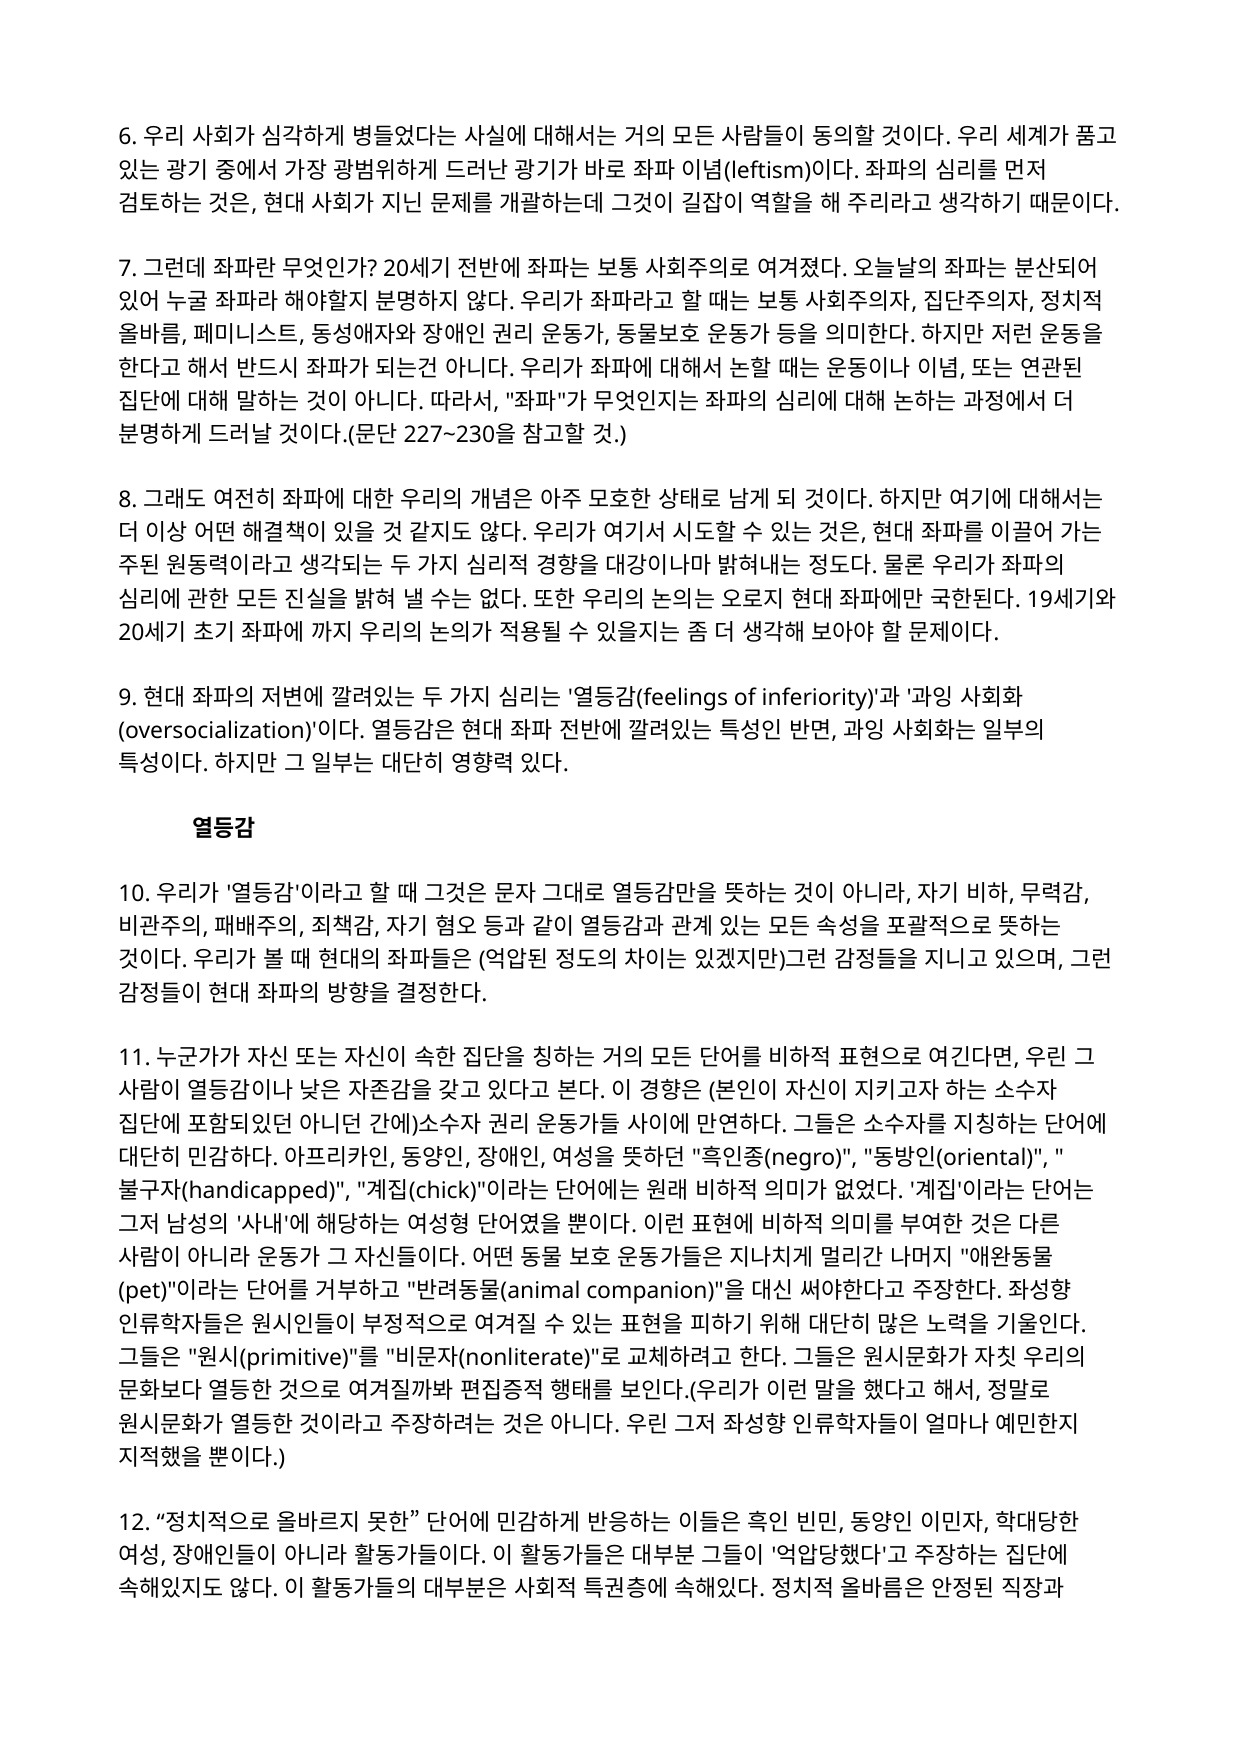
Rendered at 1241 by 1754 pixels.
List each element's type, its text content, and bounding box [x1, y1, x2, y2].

text 6. 우리 사회가 심각하게 병들었다는 사실에 대해서는 거의 모든 사람들이 동의할 것이다. 우리 세계가 품고 있는 광기 중에서 가장 광범위하게 드러난 광기가 바로 좌파 이념(leftism)이다. 좌파의 심리를 먼저 검토하는 것은, 현대 사회가 지닌 문제를 개괄하는데 그것이 길잡이 역할을 해 주리라고 생각하기 때문이다. [118, 118, 1122, 218]
text 9. 현대 좌파의 저변에 깔려있는 두 가지 심리는 '열등감(feelings of inferiority)'과 '과잉 사회화(oversocialization)'이다. 열등감은 현대 좌파 전반에 깔려있는 특성인 반면, 과잉 사회화는 일부의 특성이다. 하지만 그 일부는 대단히 영향력 있다. [118, 647, 1122, 810]
text 7. 그런데 좌파란 무엇인가? 20세기 전반에 좌파는 보통 사회주의로 여겨졌다. 오늘날의 좌파는 분산되어 있어 누굴 좌파라 해야할지 분명하지 않다. 우리가 좌파라고 할 때는 보통 사회주의자, 집단주의자, 정치적 올바름, 페미니스트, 동성애자와 장애인 권리 운동가, 동물보호 운동가 등을 의미한다. 하지만 저런 운동을 한다고 해서 반드시 좌파가 되는건 아니다. 우리가 좌파에 대해서 논할 때는 운동이나 이념, 또는 연관된 집단에 대해 말하는 것이 아니다. 따라서, "좌파"가 무엇인지는 좌파의 심리에 대해 논하는 과정에서 더 분명하게 드러날 것이다.(문단 227~230을 참고할 것.) [118, 249, 1122, 449]
text 10. 우리가 '열등감'이라고 할 때 그것은 문자 그대로 열등감만을 뜻하는 것이 아니라, 자기 비하, 무력감, 비관주의, 패배주의, 죄책감, 자기 혐오 등과 같이 열등감과 관계 있는 모든 속성을 포괄적으로 뜻하는 것이다. 우리가 볼 때 현대의 좌파들은 (억압된 정도의 차이는 있겠지만)그런 감정들을 지니고 있으며, 그런 감정들이 현대 좌파의 방향을 결정한다. 11. 누군가가 자신 또는 자신이 속한 집단을 칭하는 거의 모든 단어를 비하적 표현으로 여긴다면, 우린 그 사람이 열등감이나 낮은 자존감을 갖고 있다고 본다. 이 경향은 (본인이 자신이 지키고자 하는 소수자 집단에 포함되있던 아니던 간에)소수자 권리 운동가들 사이에 만연하다. 그들은 소수자를 지칭하는 단어에 대단히 민감하다. 아프리카인, 동양인, 장애인, 여성을 뜻하던 "흑인종(negro)", "동방인(oriental)", "불구자(handicapped)", "계집(chick)"이라는 단어에는 원래 비하적 의미가 없었다. '계집'이라는 단어는 그저 남성의 '사내'에 해당하는 여성형 단어였을 뿐이다. 이런 표현에 비하적 의미를 부여한 것은 다른 사람이 아니라 운동가 그 자신들이다. 어떤 동물 보호 운동가들은 지나치게 멀리간 나머지 "애완동물(pet)"이라는 단어를 거부하고 "반려동물(animal companion)"을 대신 써야한다고 주장한다. 좌성향 인류학자들은 원시인들이 부정적으로 여겨질 수 있는 표현을 피하기 위해 대단히 많은 노력을 기울인다. 그들은 "원시(primitive)"를 "비문자(nonliterate)"로 교체하려고 한다. 그들은 원시문화가 자칫 우리의 문화보다 열등한 것으로 여겨질까봐 편집증적 행태를 보인다.(우리가 이런 말을 했다고 해서, 정말로 원시문화가 열등한 것이라고 주장하려는 것은 아니다. 우린 그저 좌성향 인류학자들이 얼마나 예민한지 지적했을 뿐이다.) [118, 874, 1122, 1472]
text 열등감 [118, 810, 1122, 843]
text 8. 그래도 여전히 좌파에 대한 우리의 개념은 아주 모호한 상태로 남게 되 것이다. 하지만 여기에 대해서는 더 이상 어떤 해결책이 있을 것 같지도 않다. 우리가 여기서 시도할 수 있는 것은, 현대 좌파를 이끌어 가는 주된 원동력이라고 생각되는 두 가지 심리적 경향을 대강이나마 밝혀내는 정도다. 물론 우리가 좌파의 심리에 관한 모든 진실을 밝혀 낼 수는 없다. 또한 우리의 논의는 오로지 현대 좌파에만 국한된다. 19세기와 20세기 초기 좌파에 까지 우리의 논의가 적용될 수 있을지는 좀 더 생각해 보아야 할 문제이다. [118, 481, 1122, 647]
text 12. “정치적으로 올바르지 못한” 단어에 민감하게 반응하는 이들은 흑인 빈민, 동양인 이민자, 학대당한 여성, 장애인들이 아니라 활동가들이다. 이 활동가들은 대부분 그들이 '억압당했다'고 주장하는 집단에 속해있지도 않다. 이 활동가들의 대부분은 사회적 특권층에 속해있다. 정치적 올바름은 안정된 직장과 [118, 1503, 1122, 1603]
